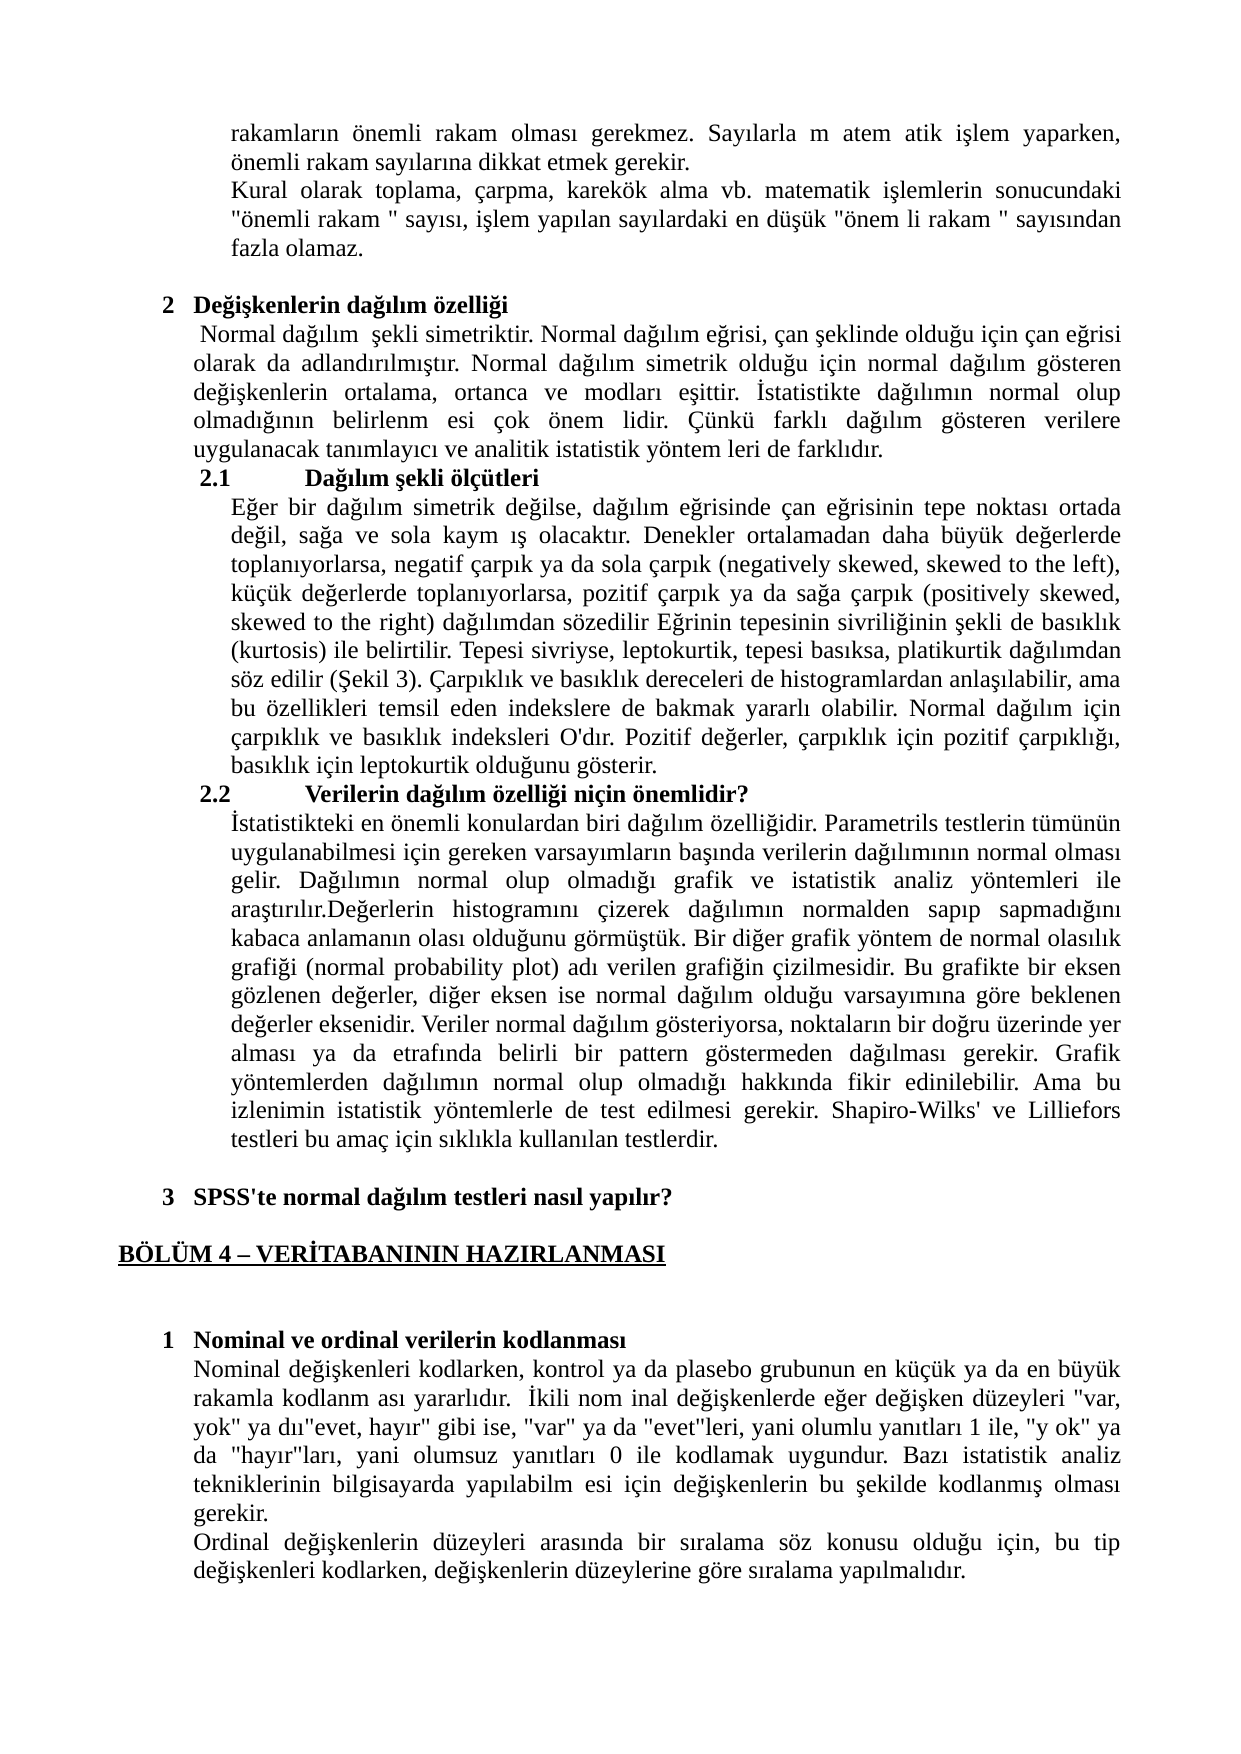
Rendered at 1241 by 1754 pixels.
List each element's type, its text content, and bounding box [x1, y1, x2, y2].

list Kural olarak toplama, çarpma, karekök alma vb. matematik işlemlerin sonucundaki "önemli rakam " sayısı, işlem yapılan sayılardaki en düşük "önem li rakam " sayısından fazla olamaz. [193, 176, 1122, 262]
list Normal dağılım şekli simetriktir. Normal dağılım eğrisi, çan şeklinde olduğu için çan eğrisi olarak da adlandırılmıştır. Normal dağılım simetrik olduğu için normal dağılım gösteren değişkenlerin ortalama, ortanca ve modları eşittir. İstatistikte dağılımın normal olup olmadığının belirlenm esi çok önem lidir. Çünkü farklı dağılım gösteren verilere uygulanacak tanımlayıcı ve analitik istatistik yöntem leri de farklıdır. [156, 319, 1122, 463]
list İstatistikteki en önemli konulardan biri dağılım özelliğidir. Parametrils testlerin tümünün uygulanabilmesi için gereken varsayımların başında verilerin dağılımının normal olması gelir. Dağılımın normal olup olmadığı grafik ve istatistik analiz yöntemleri ile araştırılır.Değerlerin histogramını çizerek dağılımın normalden sapıp sapmadığını kabaca anlamanın olası olduğunu görmüştük. Bir diğer grafik yöntem de normal olasılık grafiği (normal probability plot) adı verilen grafiğin çizilmesidir. Bu grafikte bir eksen gözlenen değerler, diğer eksen ise normal dağılım olduğu varsayımına göre beklenen değerler eksenidir. Veriler normal dağılım gösteriyorsa, noktaların bir doğru üzerinde yer alması ya da etrafında belirli bir pattern göstermeden dağılması gerekir. Grafik yöntemlerden dağılımın normal olup olmadığı hakkında fikir edinilebilir. Ama bu izlenimin istatistik yöntemlerle de test edilmesi gerekir. Shapiro-Wilks' ve Lilliefors testleri bu amaç için sıklıkla kullanılan testlerdir. [193, 808, 1122, 1153]
list Eğer bir dağılım simetrik değilse, dağılım eğrisinde çan eğrisinin tepe noktası ortada değil, sağa ve sola kaym ış olacaktır. Denekler ortalamadan daha büyük değerlerde toplanıyorlarsa, negatif çarpık ya da sola çarpık (negatively skewed, skewed to the left), küçük değerlerde toplanıyorlarsa, pozitif çarpık ya da sağa çarpık (positively skewed, skewed to the right) dağılımdan sözedilir Eğrinin tepesinin sivriliğinin şekli de basıklık (kurtosis) ile belirtilir. Tepesi sivriyse, leptokurtik, tepesi basıksa, platikurtik dağılımdan söz edilir (Şekil 3). Çarpıklık ve basıklık dereceleri de histogramlardan anlaşılabilir, ama bu özellikleri temsil eden indekslere de bakmak yararlı olabilir. Normal dağılım için çarpıklık ve basıklık indeksleri O'dır. Pozitif değerler, çarpıklık için pozitif çarpıklığı, basıklık için leptokurtik olduğunu gösterir. [193, 492, 1122, 779]
list Değişkenlerin dağılım özelliği [156, 291, 1122, 319]
list Ordinal değişkenlerin düzeyleri arasında bir sıralama söz konusu olduğu için, bu tip değişkenleri kodlarken, değişkenlerin düzeylerine göre sıralama yapılmalıdır. [156, 1527, 1122, 1584]
text BÖLÜM 4 – VERİTABANININ HAZIRLANMASI [118, 1239, 1122, 1268]
list rakamların önemli rakam olması gerekmez. Sayılarla m atem atik işlem yaparken, önemli rakam sayılarına dikkat etmek gerekir. [193, 118, 1122, 176]
list Dağılım şekli ölçütleri [193, 463, 1122, 492]
list Verilerin dağılım özelliği niçin önemlidir? [193, 779, 1122, 808]
list Nominal değişkenleri kodlarken, kontrol ya da plasebo grubunun en küçük ya da en büyük rakamla kodlanm ası yararlıdır. İkili nom inal değişkenlerde eğer değişken düzeyleri "var, yok" ya dıı"evet, hayır" gibi ise, "var" ya da "evet"leri, yani olumlu yanıtları 1 ile, "y ok" ya da "hayır"ları, yani olumsuz yanıtları 0 ile kodlamak uygundur. Bazı istatistik analiz tekniklerinin bilgisayarda yapılabilm esi için değişkenlerin bu şekilde kodlanmış olması gerekir. [156, 1354, 1122, 1527]
list SPSS'te normal dağılım testleri nasıl yapılır? [156, 1182, 1122, 1211]
list Nominal ve ordinal verilerin kodlanması [156, 1326, 1122, 1354]
